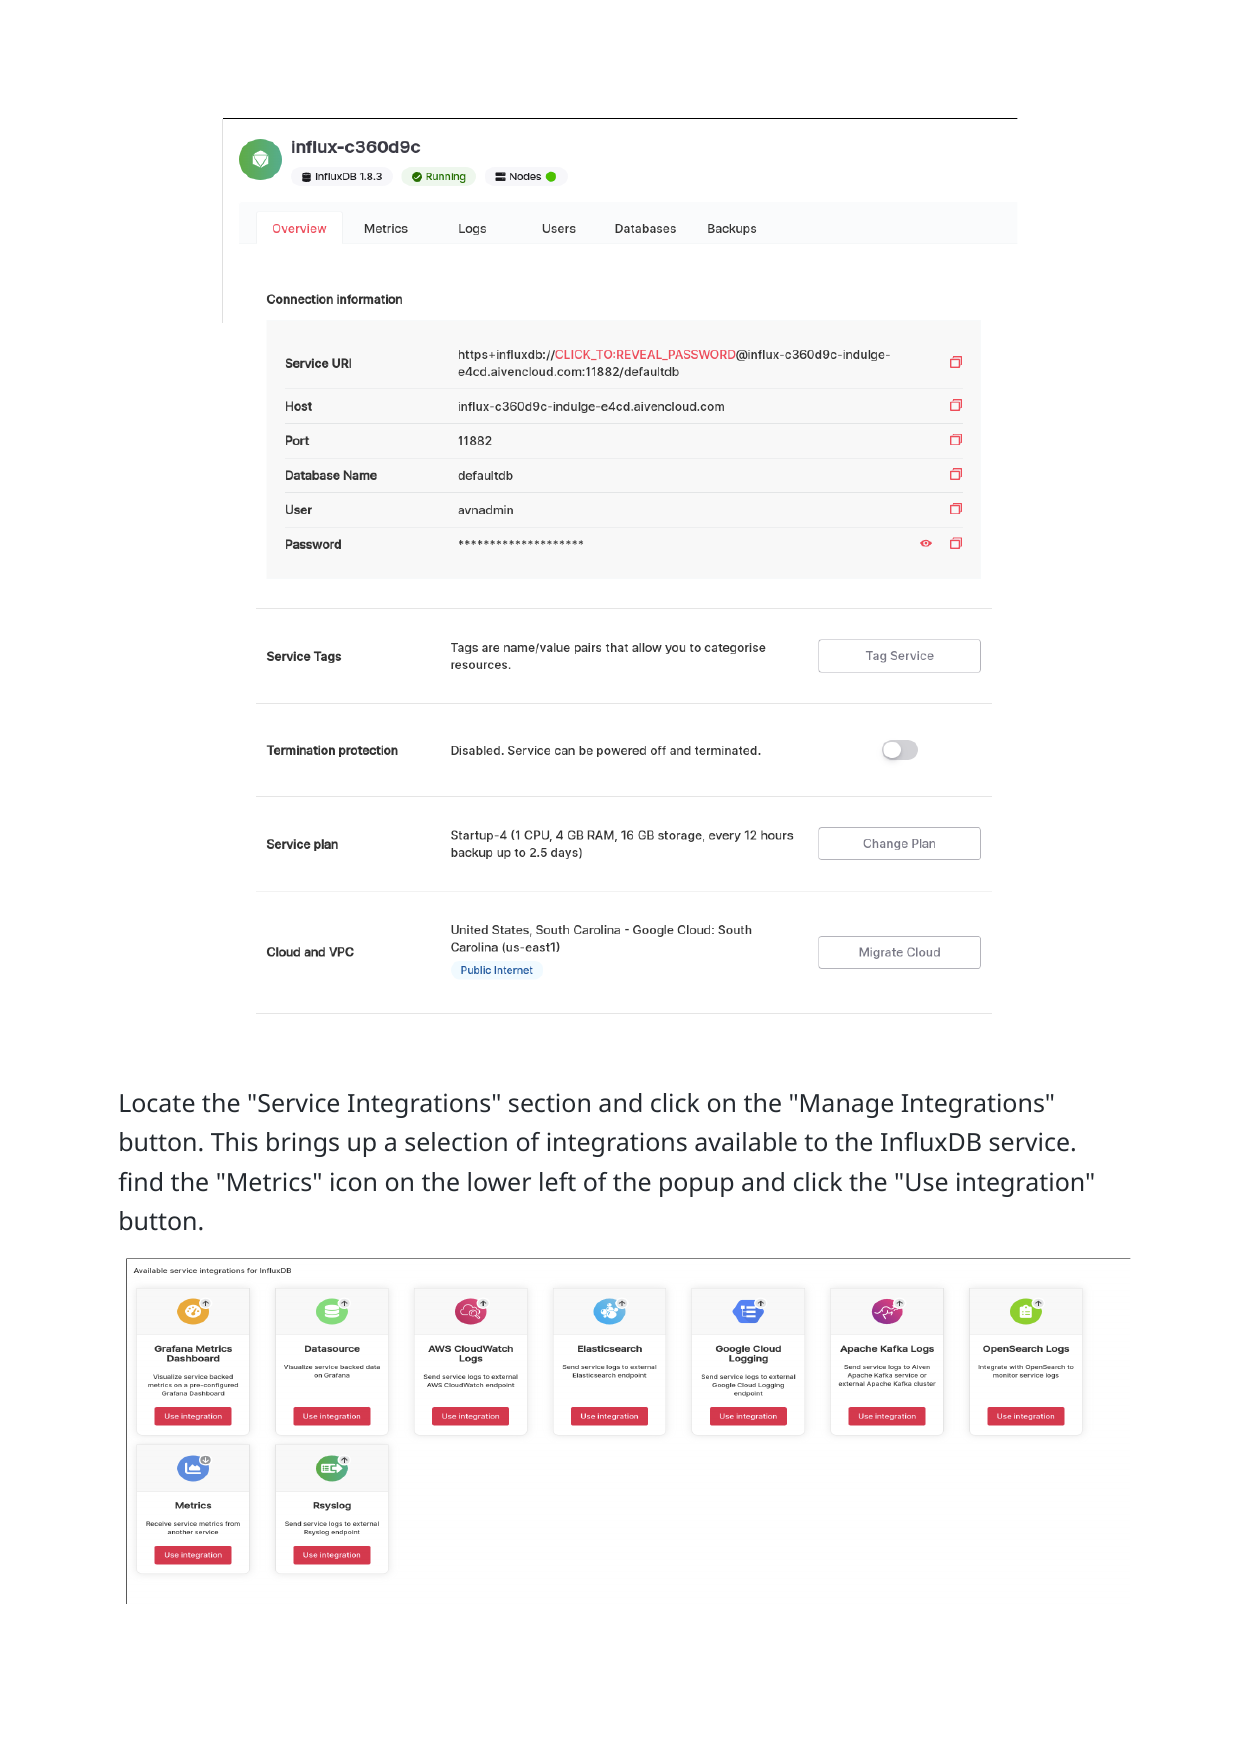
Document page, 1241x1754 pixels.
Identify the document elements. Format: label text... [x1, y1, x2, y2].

picture [222, 118, 1018, 1017]
text Locate the "Service Integrations" section and click on the "Manage Integrations" button. This brings up a selection of integrations available to the InfluxDB service. find the "Metrics" icon on the lower left of the popup and click the "Use integration" button. [118, 1086, 1122, 1237]
picture [126, 1258, 1131, 1604]
